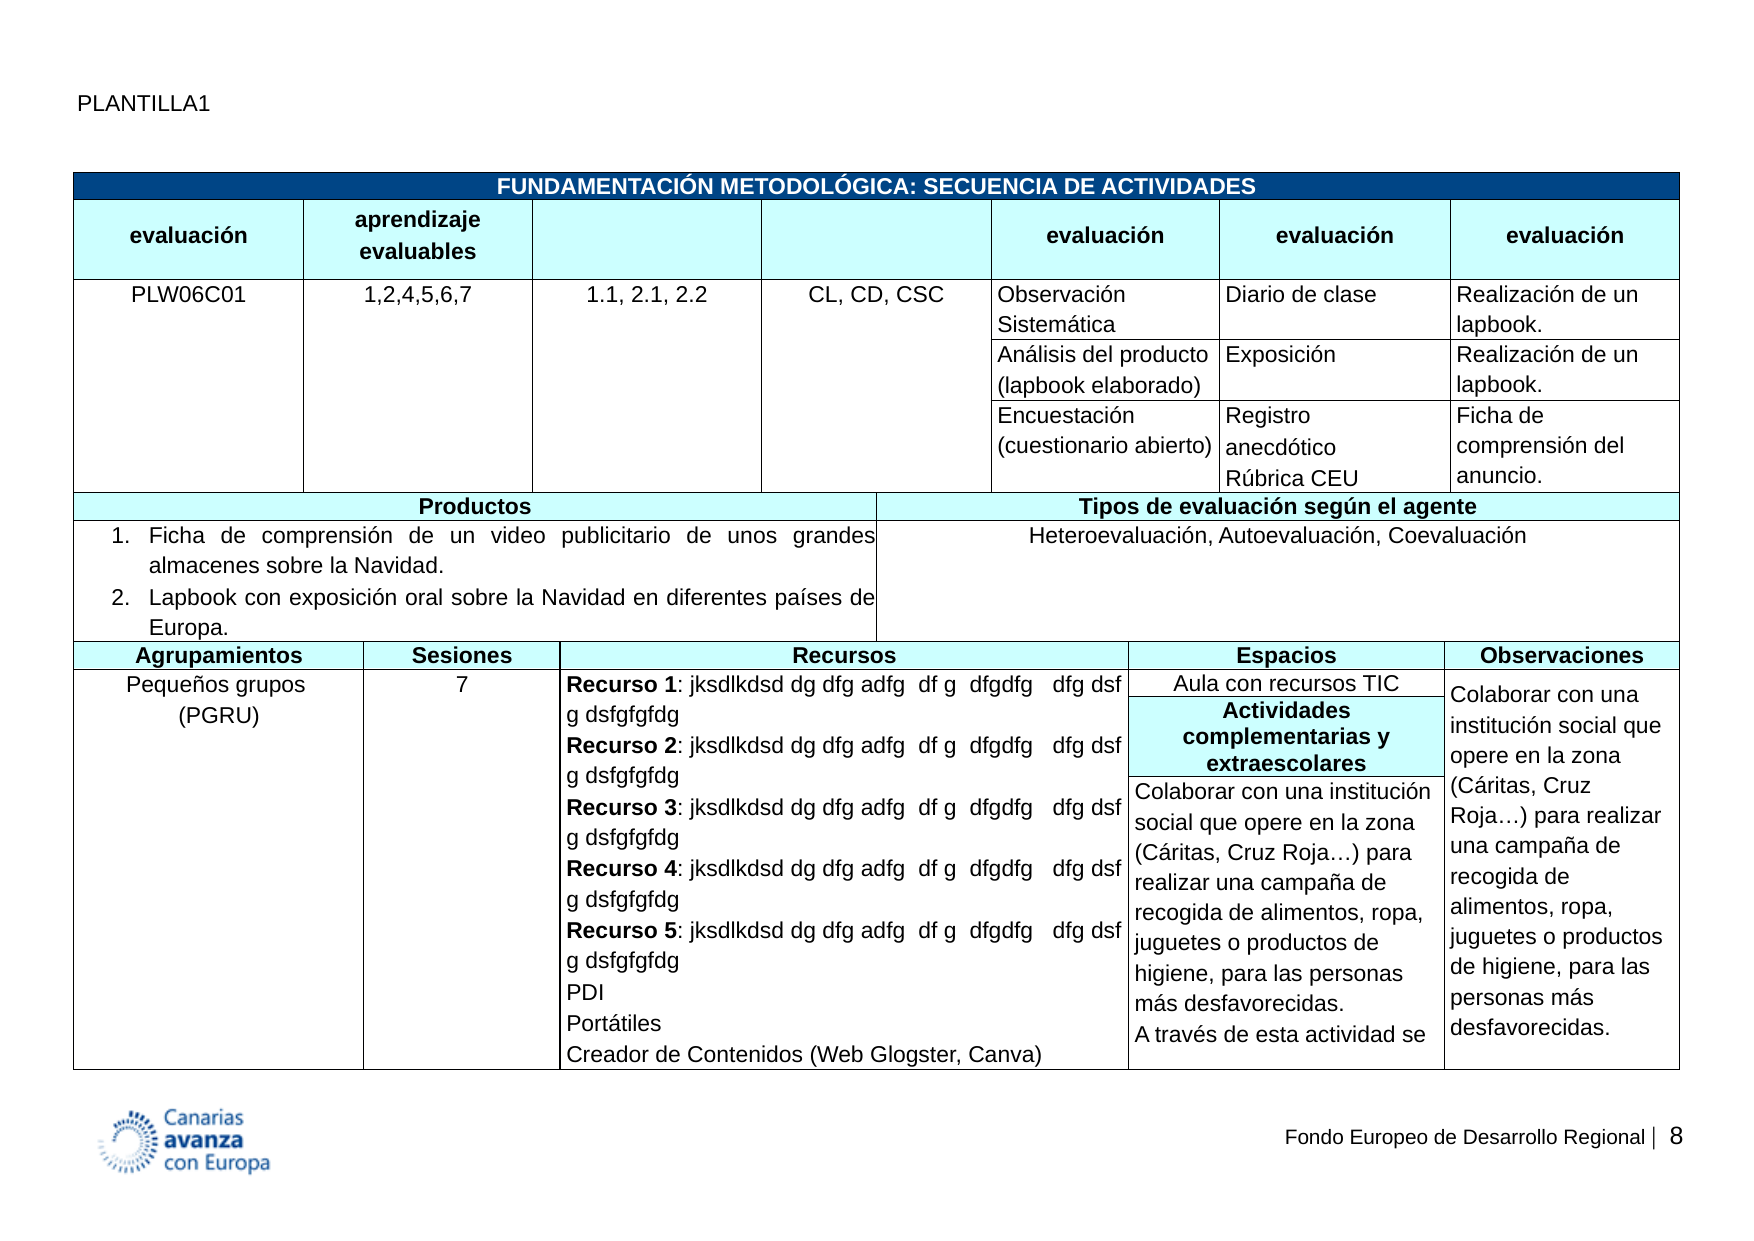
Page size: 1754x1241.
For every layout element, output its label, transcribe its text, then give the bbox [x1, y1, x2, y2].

table_cell evaluación [74, 200, 303, 279]
table_cell Ficha de comprensión de un video publicitario de unos grandes almacenes sobre la Navidad. Lapbook con exposición oral sobre la Navidad en diferentes países de Europa. [74, 521, 876, 641]
table_cell 7 [364, 670, 559, 1069]
table_header FUNDAMENTACIÓN METODOLÓGICA: SECUENCIA DE ACTIVIDADES [74, 173, 1679, 199]
table_cell [762, 200, 991, 279]
table_cell Ficha de comprensión del anuncio. [1451, 401, 1679, 492]
table_cell aprendizaje evaluables [304, 200, 532, 279]
table_cell Colaborar con una institución social que opere en la zona (Cáritas, Cruz Roja…) para realizar una campaña de recogida de alimentos, ropa, juguetes o productos de higiene, para las personas más desfavorecidas. [1445, 670, 1679, 1069]
table_cell Registro anecdótico Rúbrica CEU [1220, 401, 1450, 492]
table_cell Realización de un lapbook. [1451, 340, 1679, 400]
table_cell Análisis del producto (lapbook elaborado) [992, 340, 1219, 400]
table_cell 1.1, 2.1, 2.2 [533, 280, 761, 492]
table_cell Observaciones [1445, 642, 1679, 668]
table_cell CL, CD, CSC [762, 280, 991, 492]
table_cell Colaborar con una institución social que opere en la zona (Cáritas, Cruz Roja…) para realizar una campaña de recogida de alimentos, ropa, juguetes o productos de higiene, para las personas más desfavorecidas. A través de esta actividad se [1129, 777, 1444, 1069]
table_cell 1,2,4,5,6,7 [304, 280, 532, 492]
table_cell Observación Sistemática [992, 280, 1219, 339]
table_cell Heteroevaluación, Autoevaluación, Coevaluación [877, 521, 1679, 641]
table_cell evaluación [992, 200, 1219, 279]
table_cell PLW06C01 [74, 280, 303, 492]
table_cell Aula con recursos TIC [1129, 670, 1444, 696]
table_cell Agrupamientos [74, 642, 363, 668]
table_cell Productos [74, 493, 876, 520]
table_cell Pequeños grupos (PGRU) [74, 670, 363, 1069]
table_cell evaluación [1451, 200, 1679, 279]
table_cell Espacios [1129, 642, 1444, 668]
table_cell Recurso 1: jksdlkdsd dg dfg adfg df g dfgdfg dfg dsf g dsfgfgfdg Recurso 2: jksdlkdsd dg dfg adfg df g dfgdfg dfg dsf g dsfgfgfdg Recurso 3: jksdlkdsd dg dfg adfg df g dfgdfg dfg dsf g dsfgfgfdg Recurso 4: jksdlkdsd dg dfg adfg df g dfgdfg dfg dsf g dsfgfgfdg Recurso 5: jksdlkdsd dg dfg adfg df g dfgdfg dfg dsf g dsfgfgfdg PDI Portátiles Creador de Contenidos (Web Glogster, Canva) [561, 670, 1128, 1069]
table_cell evaluación [1220, 200, 1450, 279]
table_cell Tipos de evaluación según el agente [877, 493, 1679, 520]
picture [79, 1096, 290, 1189]
table_cell Diario de clase [1220, 280, 1450, 339]
table_cell Encuestación (cuestionario abierto) [992, 401, 1219, 492]
table_cell Exposición [1220, 340, 1450, 400]
table_cell [533, 200, 761, 279]
table_cell Recursos [561, 642, 1128, 668]
table_cell Realización de un lapbook. [1451, 280, 1679, 339]
table_cell Sesiones [364, 642, 559, 668]
